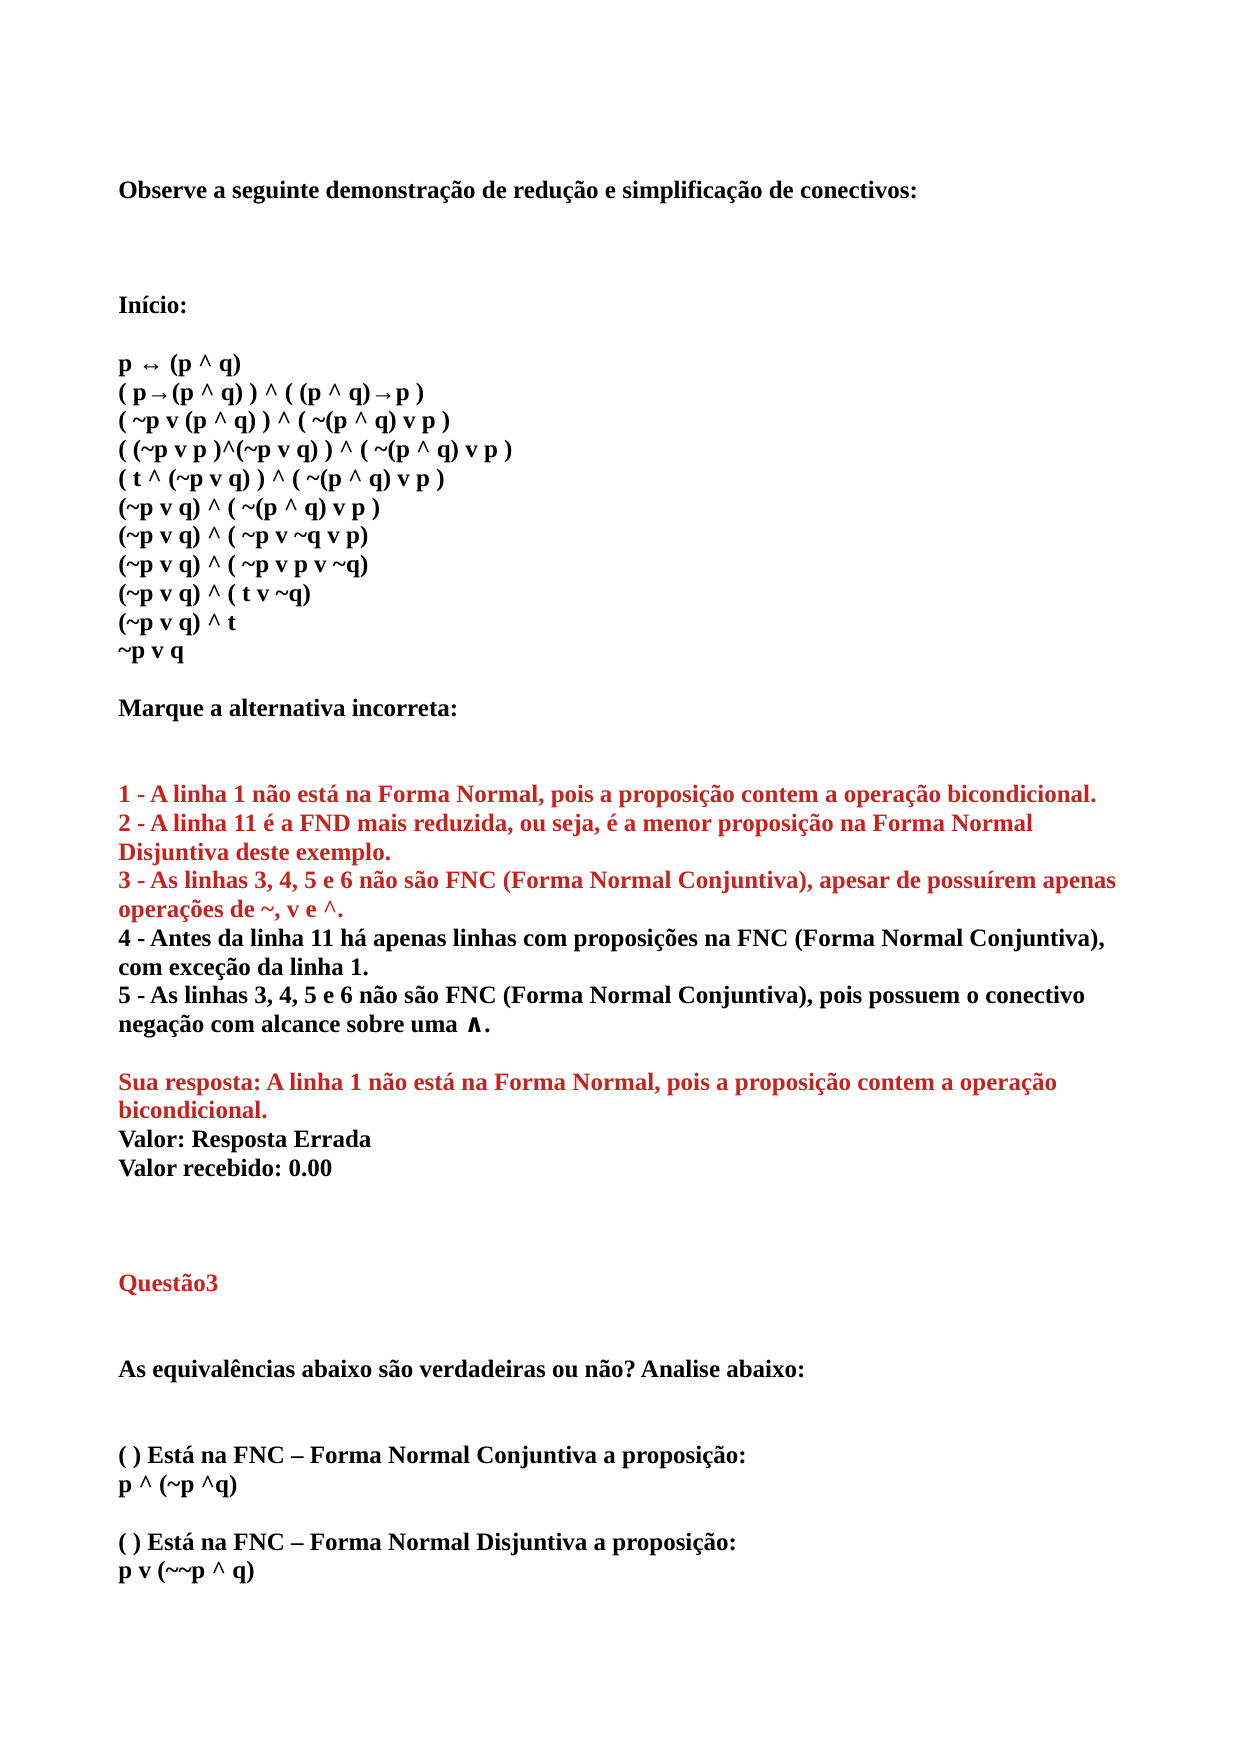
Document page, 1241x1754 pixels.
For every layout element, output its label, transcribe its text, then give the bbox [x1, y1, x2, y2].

text ( t ^ (~p v q) ) ^ ( ~(p ^ q) v p ) [118, 463, 1122, 492]
text 2 - A linha 11 é a FND mais reduzida, ou seja, é a menor proposição na Forma Normal Disjuntiva deste exemplo. [118, 808, 1122, 866]
text 3 - As linhas 3, 4, 5 e 6 não são FNC (Forma Normal Conjuntiva), apesar de possuírem apenas operações de ~, v e ^. [118, 866, 1122, 923]
text ( ) Está na FNC – Forma Normal Conjuntiva a proposição: [118, 1441, 1122, 1469]
text Observe a seguinte demonstração de redução e simplificação de conectivos: [118, 176, 1122, 204]
text ( (~p v p )^(~p v q) ) ^ ( ~(p ^ q) v p ) [118, 434, 1122, 463]
text Sua resposta: A linha 1 não está na Forma Normal, pois a proposição contem a operação bicondicional. [118, 1067, 1122, 1124]
text ( ~p v (p ^ q) ) ^ ( ~(p ^ q) v p ) [118, 406, 1122, 434]
text Questão3 [118, 1268, 1122, 1297]
text 4 - Antes da linha 11 há apenas linhas com proposições na FNC (Forma Normal Conjuntiva), com exceção da linha 1. [118, 923, 1122, 981]
text Marque a alternativa incorreta: [118, 693, 1122, 722]
text As equivalências abaixo são verdadeiras ou não? Analise abaixo: [118, 1354, 1122, 1383]
text (~p v q) ^ ( ~(p ^ q) v p ) [118, 492, 1122, 521]
text Valor: Resposta Errada [118, 1124, 1122, 1153]
text p ^ (~p ^q) [118, 1469, 1122, 1498]
text (~p v q) ^ ( ~p v ~q v p) [118, 521, 1122, 549]
text (~p v q) ^ t [118, 607, 1122, 636]
text p v (~~p ^ q) [118, 1556, 1122, 1584]
text ( ) Está na FNC – Forma Normal Disjuntiva a proposição: [118, 1527, 1122, 1556]
text p ↔ (p ^ q) [118, 348, 1122, 377]
text ~p v q [118, 636, 1122, 664]
text ( p→(p ^ q) ) ^ ( (p ^ q)→p ) [118, 377, 1122, 406]
text (~p v q) ^ ( ~p v p v ~q) [118, 549, 1122, 578]
text Início: [118, 291, 1122, 319]
text (~p v q) ^ ( t v ~q) [118, 578, 1122, 607]
text 1 - A linha 1 não está na Forma Normal, pois a proposição contem a operação bicondicional. [118, 779, 1122, 808]
text Valor recebido: 0.00 [118, 1153, 1122, 1182]
text 5 - As linhas 3, 4, 5 e 6 não são FNC (Forma Normal Conjuntiva), pois possuem o conectivo negação com alcance sobre uma ∧. [118, 981, 1122, 1038]
